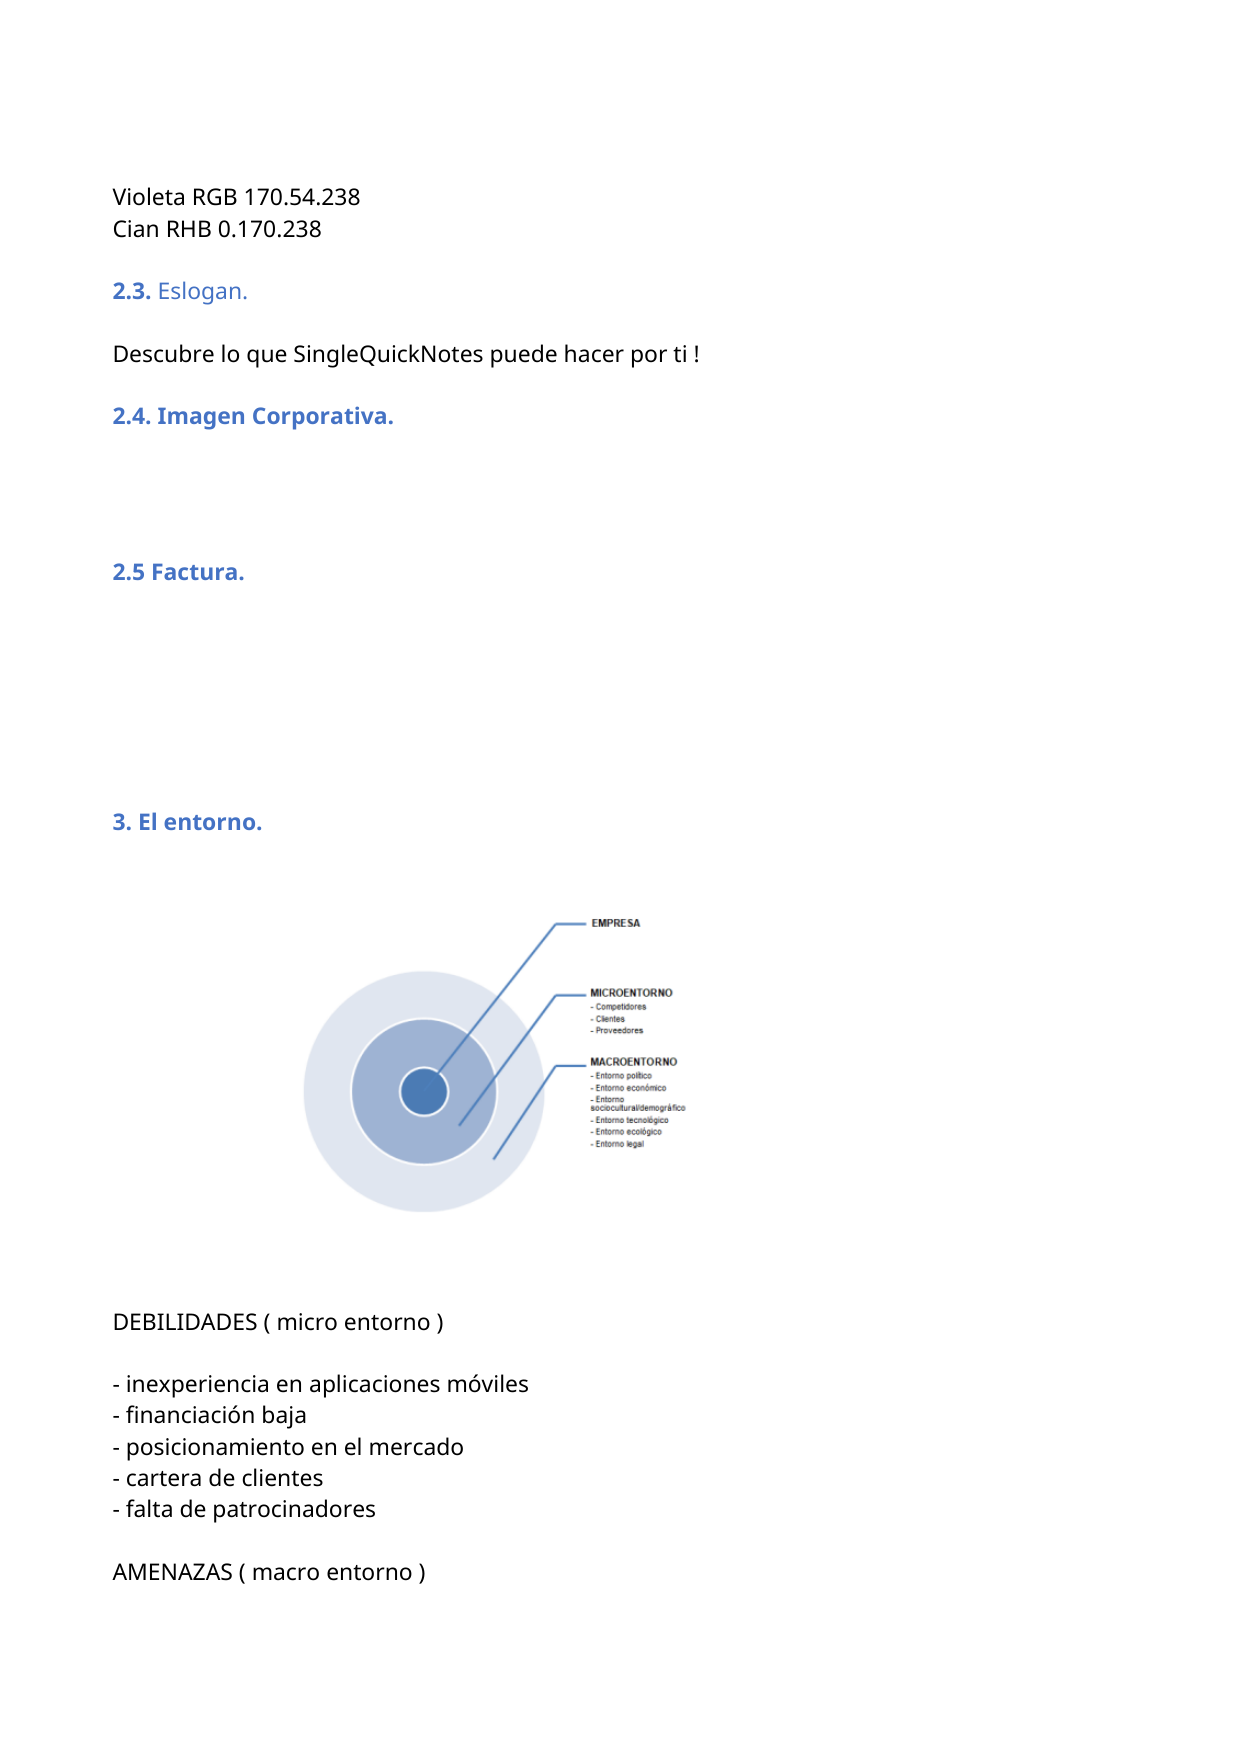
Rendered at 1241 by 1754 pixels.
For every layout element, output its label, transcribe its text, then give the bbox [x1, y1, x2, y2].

text - posicionamiento en el mercado [112, 1431, 1063, 1462]
text - cartera de clientes [112, 1462, 1063, 1493]
text Violeta RGB 170.54.238 [112, 181, 1063, 212]
text - inexperiencia en aplicaciones móviles [112, 1368, 1063, 1399]
text 2.5 Factura. [112, 556, 1063, 587]
text 3. El entorno. [112, 806, 1181, 837]
text 2.4. Imagen Corporativa. [112, 400, 1063, 431]
text DEBILIDADES ( micro entorno ) [112, 1306, 1063, 1337]
text Descubre lo que SingleQuickNotes puede hacer por ti ! [112, 337, 1063, 369]
text - falta de patrocinadores [112, 1493, 1063, 1524]
text 2.3. Eslogan. [112, 275, 1063, 306]
text AMENAZAS ( macro entorno ) [112, 1556, 1063, 1587]
text - financiación baja [112, 1399, 1063, 1431]
text Cian RHB 0.170.238 [112, 212, 1063, 244]
